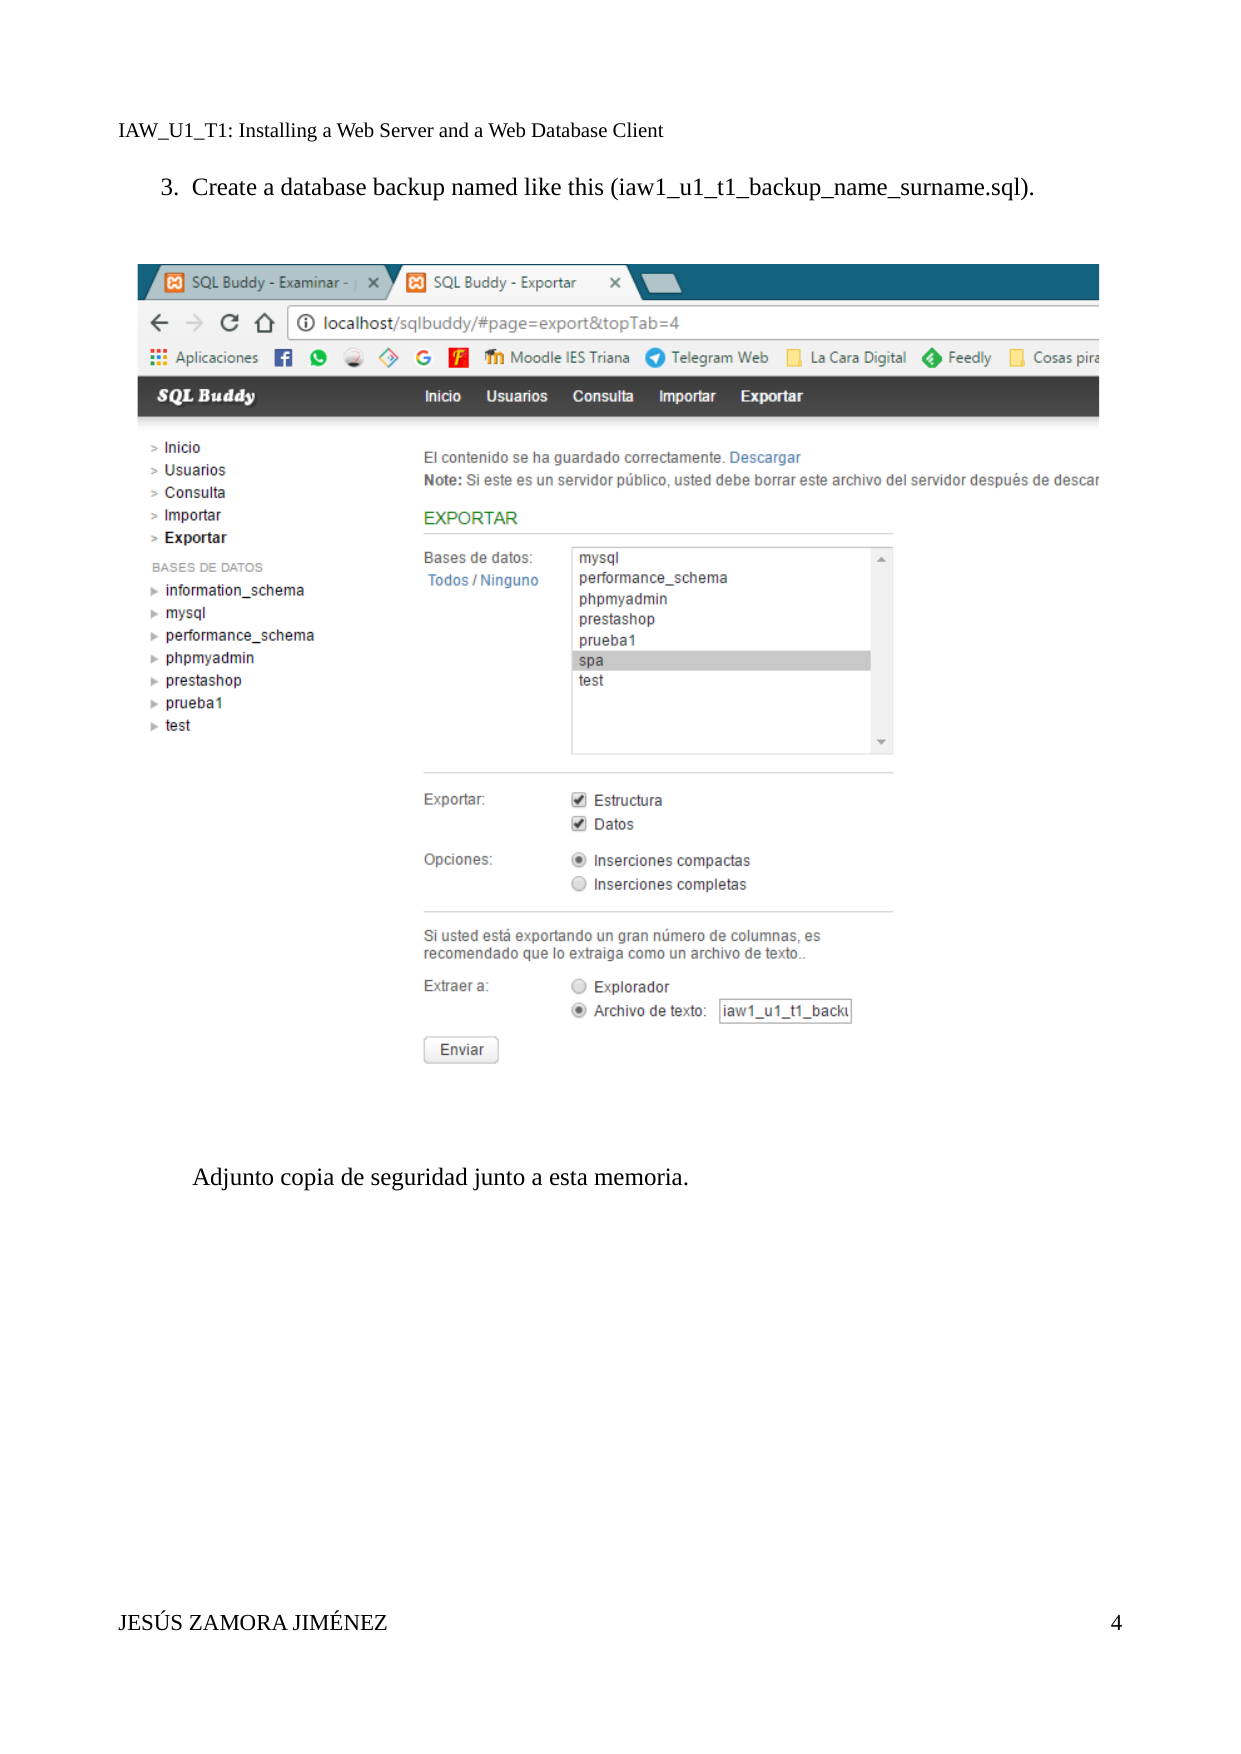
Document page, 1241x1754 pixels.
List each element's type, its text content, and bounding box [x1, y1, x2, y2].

text Adjunto copia de seguridad junto a esta memoria. [118, 1162, 1122, 1190]
picture [137, 264, 1100, 1119]
list 3. Create a database backup named like this (iaw1_u1_t1_backup_name_surname.sql). [160, 172, 1122, 200]
